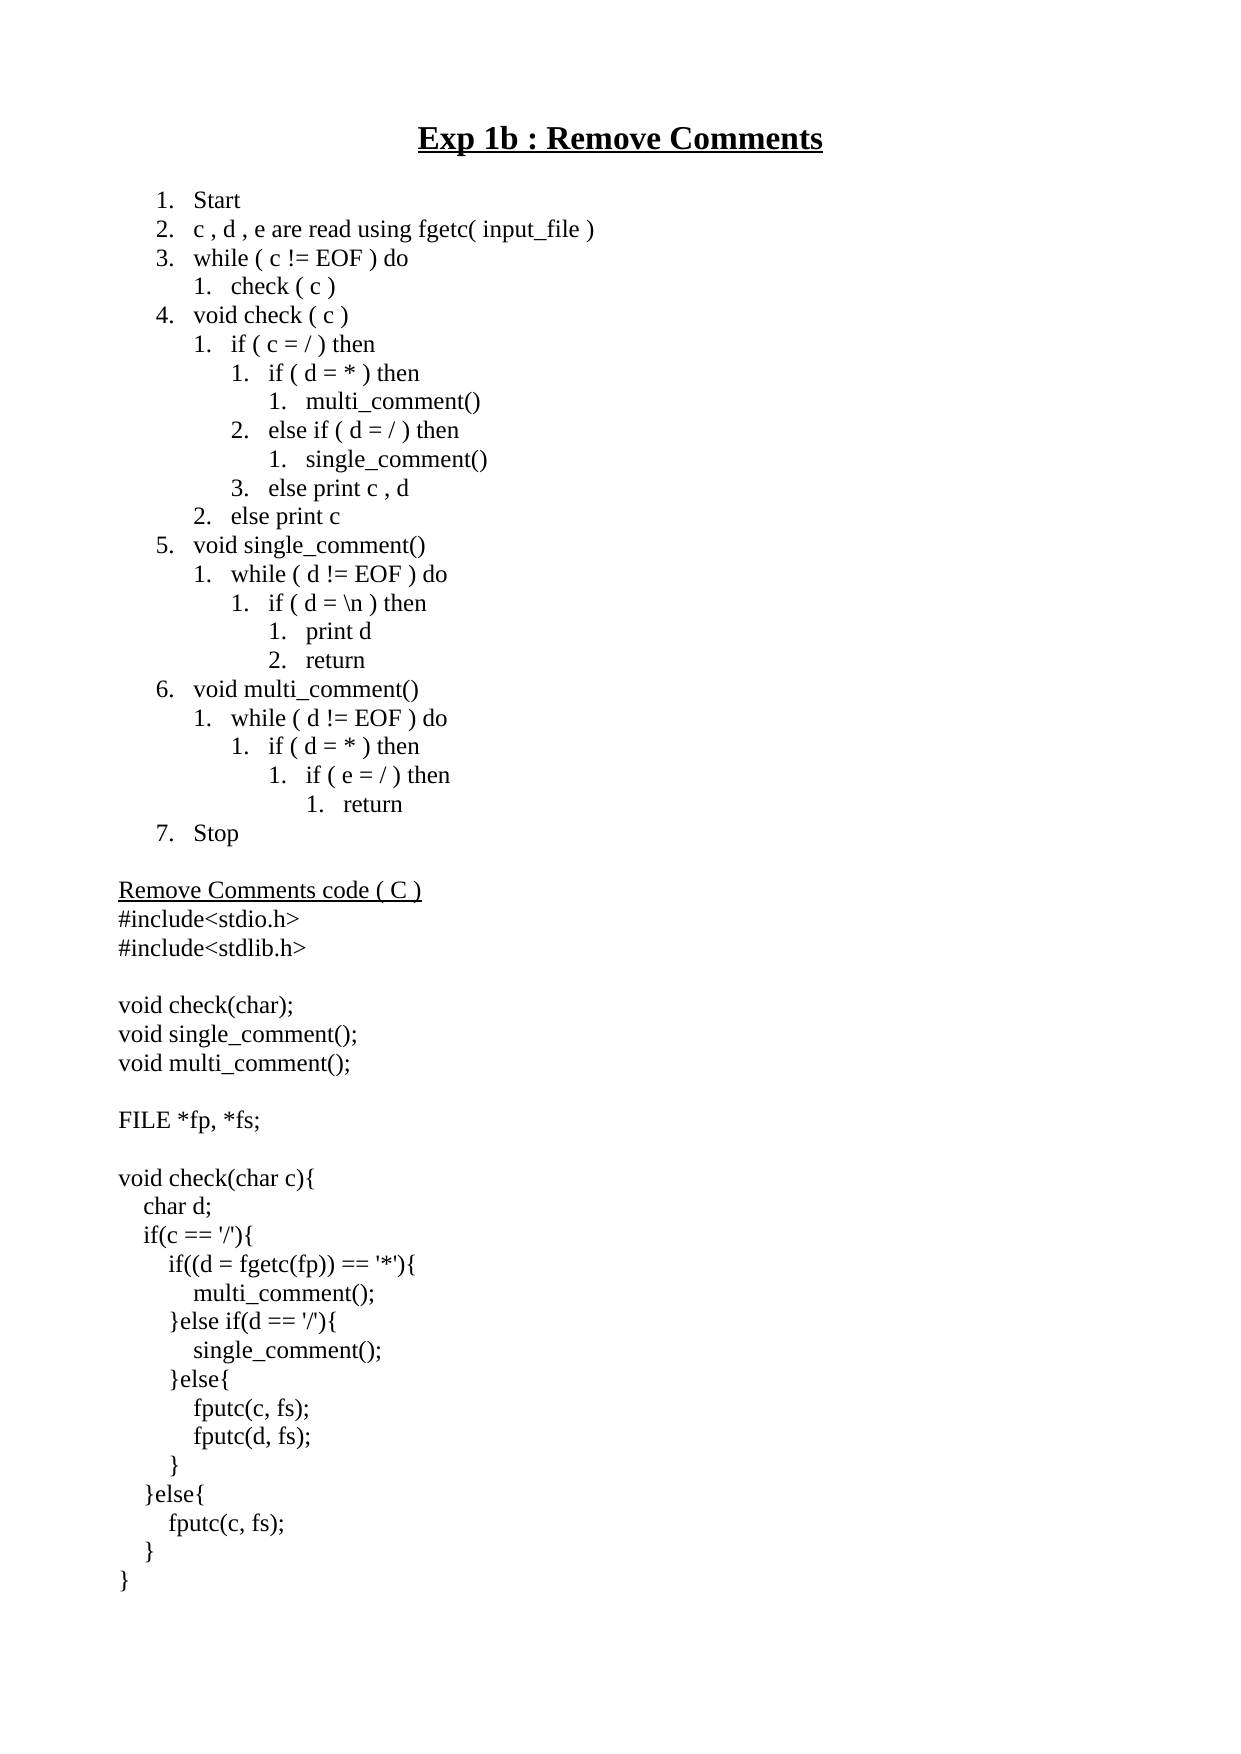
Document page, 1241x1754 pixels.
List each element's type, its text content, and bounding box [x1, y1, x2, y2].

list if ( d = * ) then [231, 731, 1122, 760]
list if ( c = / ) then [193, 329, 1122, 358]
text Exp 1b : Remove Comments [118, 118, 1122, 156]
list while ( d != EOF ) do [193, 703, 1122, 731]
list else if ( d = / ) then [231, 415, 1122, 444]
text fputc(c, fs); [118, 1508, 1122, 1536]
text void single_comment(); [118, 1019, 1122, 1048]
text } [118, 1450, 1122, 1479]
text Remove Comments code ( C ) [118, 875, 1122, 904]
text }else if(d == '/'){ [118, 1306, 1122, 1335]
list while ( d != EOF ) do [193, 559, 1122, 588]
text }else{ [118, 1479, 1122, 1508]
list Start [156, 185, 1122, 214]
list else print c , d [231, 473, 1122, 501]
list if ( d = * ) then [231, 358, 1122, 386]
list if ( e = / ) then [268, 760, 1122, 789]
text void multi_comment(); [118, 1048, 1122, 1076]
list return [268, 645, 1122, 674]
list while ( c != EOF ) do [156, 243, 1122, 271]
text } [118, 1536, 1122, 1565]
text void check(char); [118, 990, 1122, 1019]
text #include<stdlib.h> [118, 933, 1122, 961]
list c , d , e are read using fgetc( input_file ) [156, 214, 1122, 243]
list print d [268, 616, 1122, 645]
list void check ( c ) [156, 300, 1122, 329]
list return [306, 789, 1122, 818]
text fputc(d, fs); [118, 1421, 1122, 1450]
text single_comment(); [118, 1335, 1122, 1364]
list check ( c ) [193, 271, 1122, 300]
list void single_comment() [156, 530, 1122, 559]
text #include<stdio.h> [118, 904, 1122, 933]
list void multi_comment() [156, 674, 1122, 703]
text } [118, 1565, 1122, 1594]
text }else{ [118, 1364, 1122, 1393]
text FILE *fp, *fs; [118, 1105, 1122, 1134]
text if((d = fgetc(fp)) == '*'){ [118, 1249, 1122, 1278]
text fputc(c, fs); [118, 1393, 1122, 1421]
list else print c [193, 501, 1122, 530]
text char d; [118, 1191, 1122, 1220]
text if(c == '/'){ [118, 1220, 1122, 1249]
text multi_comment(); [118, 1278, 1122, 1306]
list if ( d = \n ) then [231, 588, 1122, 616]
text void check(char c){ [118, 1163, 1122, 1191]
list Stop [156, 818, 1122, 846]
list single_comment() [268, 444, 1122, 473]
list multi_comment() [268, 386, 1122, 415]
